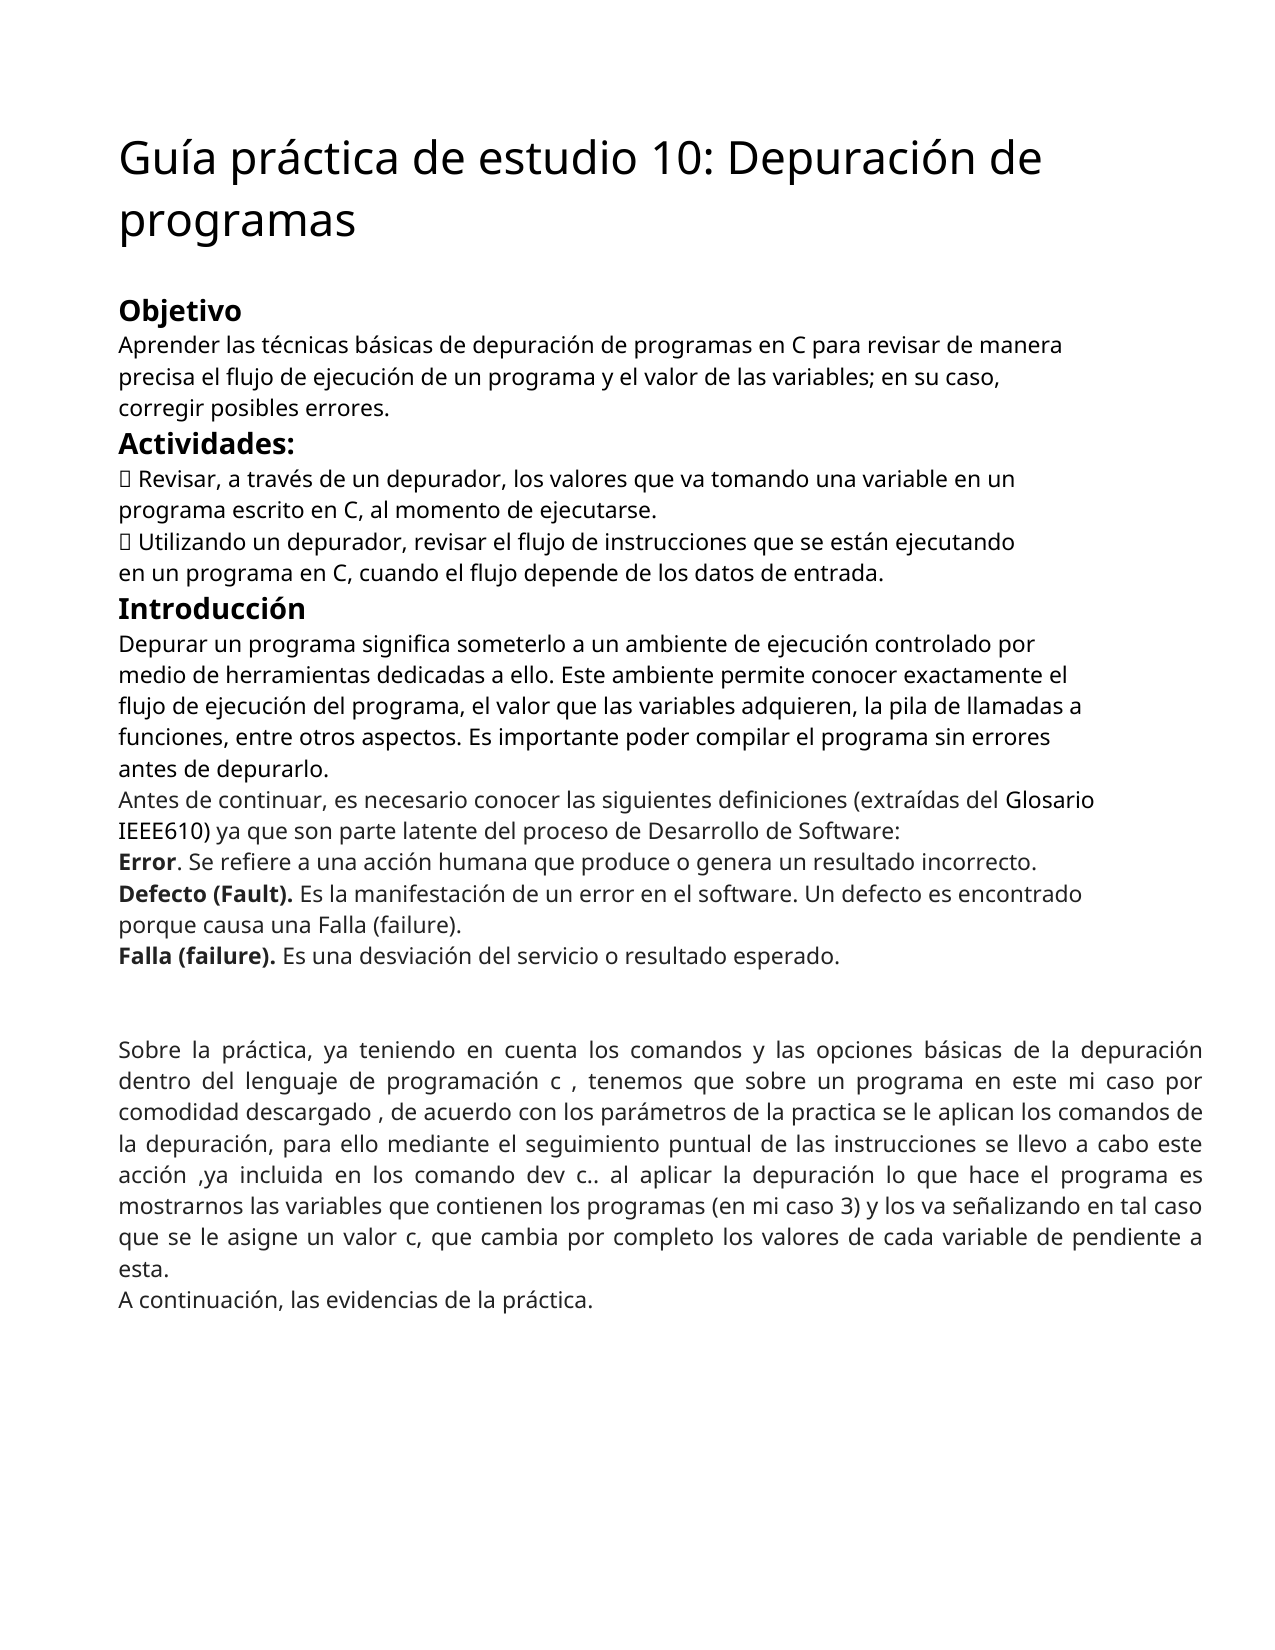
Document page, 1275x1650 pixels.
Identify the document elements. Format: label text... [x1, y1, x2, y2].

text flujo de ejecución del programa, el valor que las variables adquieren, la pila de llamadas a [118, 690, 1205, 721]
text antes de depurarlo. [118, 753, 1205, 784]
text medio de herramientas dedicadas a ello. Este ambiente permite conocer exactamente el [118, 659, 1205, 690]
text Defecto (Fault). Es la manifestación de un error en el software. Un defecto es encontrado [118, 878, 1205, 909]
text porque causa una Falla (failure). [118, 909, 1205, 940]
text en un programa en C, cuando el flujo depende de los datos de entrada. [118, 557, 1205, 588]
text Aprender las técnicas básicas de depuración de programas en C para revisar de manera [118, 329, 1205, 361]
text corregir posibles errores. [118, 392, 1205, 423]
text Antes de continuar, es necesario conocer las siguientes definiciones (extraídas del Glosario [118, 784, 1205, 815]
text funciones, entre otros aspectos. Es importante poder compilar el programa sin errores [118, 721, 1205, 753]
text Falla (failure). Es una desviación del servicio o resultado esperado. [118, 940, 1205, 971]
text 􀂃 Utilizando un depurador, revisar el flujo de instrucciones que se están ejecutando [118, 525, 1205, 557]
text programa escrito en C, al momento de ejecutarse. [118, 494, 1205, 525]
text 􀂃 Revisar, a través de un depurador, los valores que va tomando una variable en un [118, 463, 1205, 494]
text Depurar un programa significa someterlo a un ambiente de ejecución controlado por [118, 628, 1205, 659]
text Sobre la práctica, ya teniendo en cuenta los comandos y las opciones básicas de la depuración dentro del lenguaje de programación c , tenemos que sobre un programa en este mi caso por comodidad descargado , de acuerdo con los parámetros de la practica se le aplican los comandos de la depuración, para ello mediante el seguimiento puntual de las instrucciones se llevo a cabo este acción ,ya incluida en los comando dev c.. al aplicar la depuración lo que hace el programa es mostrarnos las variables que contienen los programas (en mi caso 3) y los va señalizando en tal caso que se le asigne un valor c, que cambia por completo los valores de cada variable de pendiente a esta. [118, 1034, 1205, 1284]
text Objetivo [118, 290, 1205, 329]
text precisa el flujo de ejecución de un programa y el valor de las variables; en su caso, [118, 361, 1205, 392]
text Actividades: [118, 423, 1205, 463]
text Introducción [118, 588, 1205, 628]
text Guía práctica de estudio 10: Depuración de [118, 125, 1205, 188]
text A continuación, las evidencias de la práctica. [118, 1284, 1205, 1315]
text programas [118, 188, 1205, 250]
text Error. Se refiere a una acción humana que produce o genera un resultado incorrecto. [118, 846, 1205, 878]
text IEEE610) ya que son parte latente del proceso de Desarrollo de Software: [118, 815, 1205, 846]
